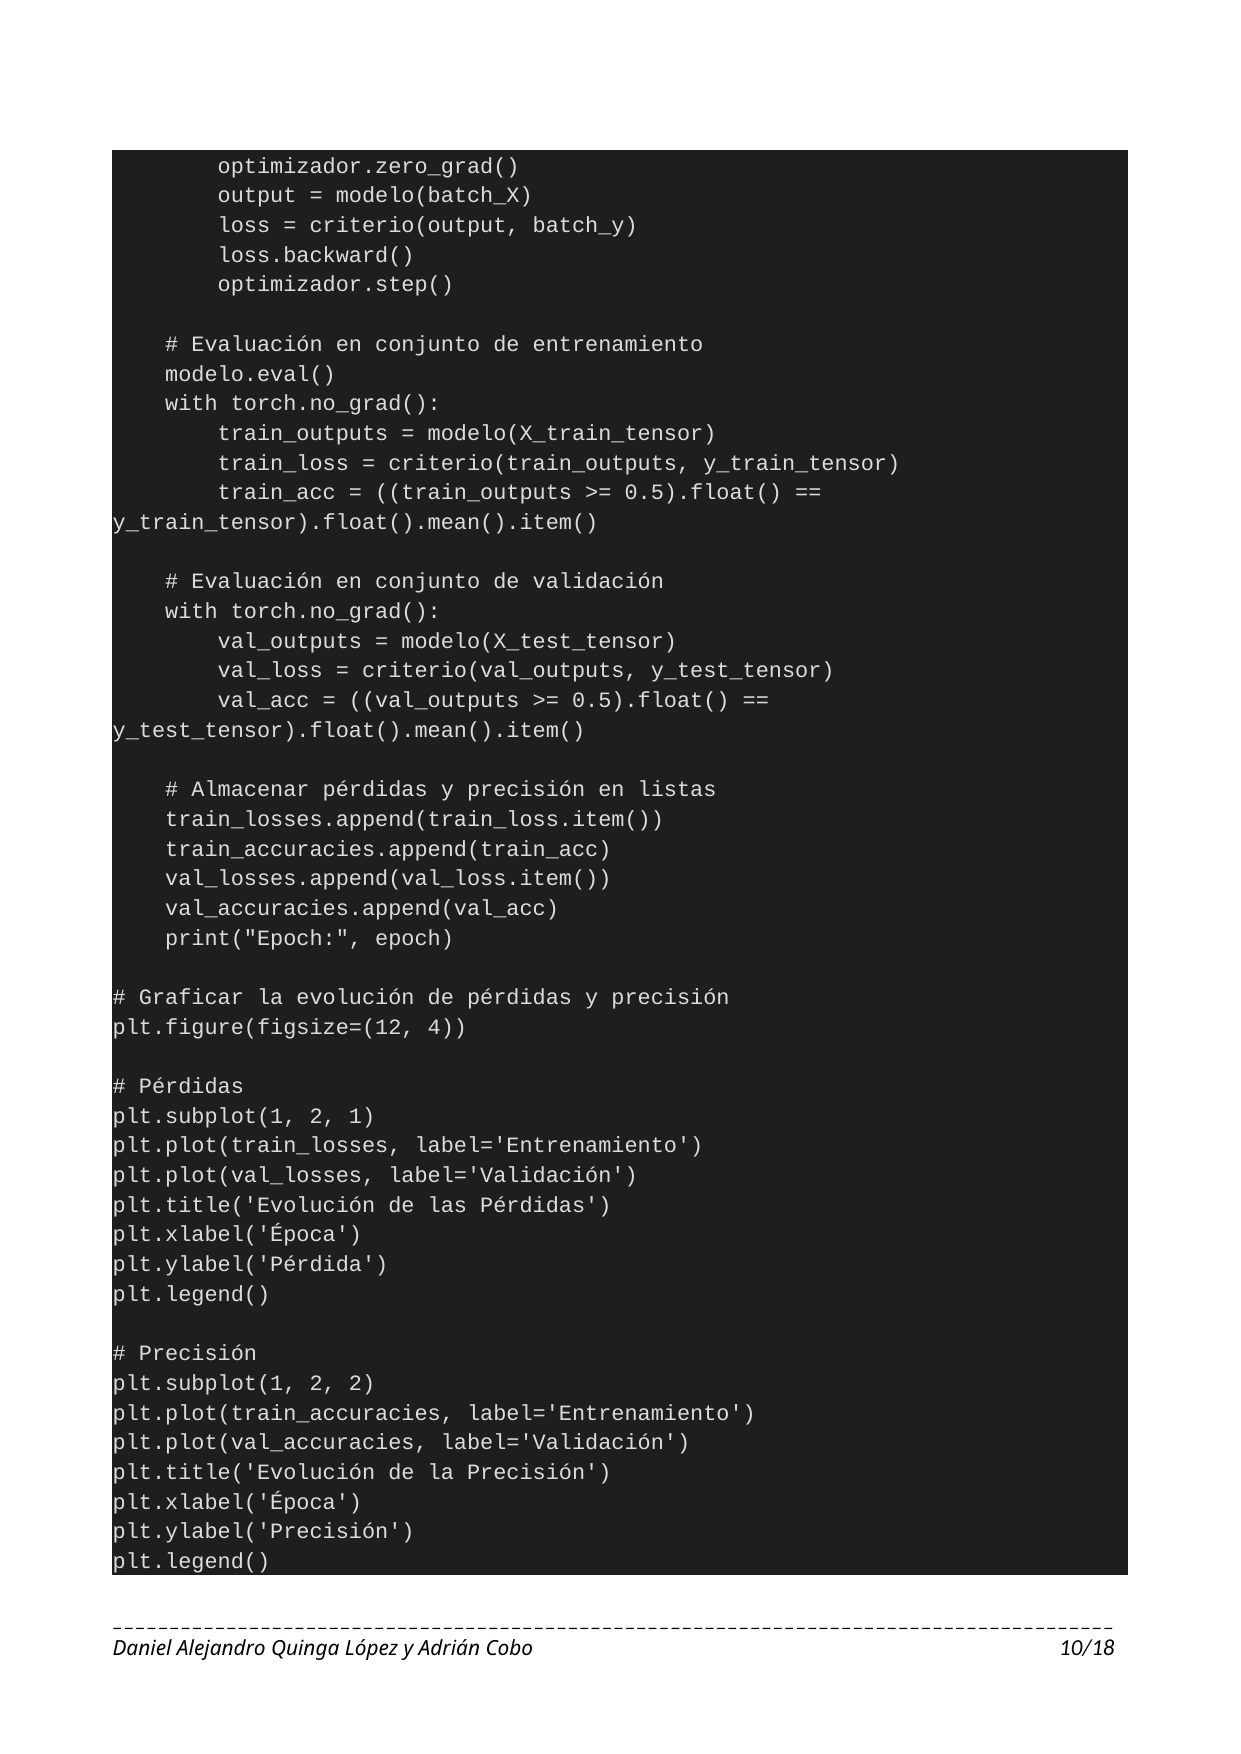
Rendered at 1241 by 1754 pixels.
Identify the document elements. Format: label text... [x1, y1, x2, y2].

text # Graficar la evolución de pérdidas y precisión [112, 981, 1128, 1011]
text plt.plot(train_losses, label='Entrenamiento') [112, 1130, 1128, 1159]
text train_loss = criterio(train_outputs, y_train_tensor) [112, 447, 1128, 477]
text plt.ylabel('Precisión') [112, 1516, 1128, 1545]
text # Evaluación en conjunto de validación [112, 566, 1128, 595]
text plt.xlabel('Época') [112, 1486, 1128, 1516]
text with torch.no_grad(): [112, 595, 1128, 625]
text loss = criterio(output, batch_y) [112, 209, 1128, 239]
text plt.plot(val_accuracies, label='Validación') [112, 1427, 1128, 1456]
text val_accuracies.append(val_acc) [112, 892, 1128, 922]
text plt.figure(figsize=(12, 4)) [112, 1011, 1128, 1041]
text plt.legend() [112, 1278, 1128, 1308]
text # Almacenar pérdidas y precisión en listas [112, 773, 1128, 803]
text optimizador.step() [112, 269, 1128, 298]
text # Precisión [112, 1337, 1128, 1367]
text modelo.eval() [112, 358, 1128, 387]
text plt.subplot(1, 2, 1) [112, 1100, 1128, 1130]
text plt.plot(val_losses, label='Validación') [112, 1159, 1128, 1189]
text optimizador.zero_grad() [112, 150, 1128, 180]
text plt.title('Evolución de la Precisión') [112, 1456, 1128, 1486]
text with torch.no_grad(): [112, 387, 1128, 417]
text output = modelo(batch_X) [112, 180, 1128, 209]
text train_outputs = modelo(X_train_tensor) [112, 417, 1128, 447]
text val_losses.append(val_loss.item()) [112, 862, 1128, 892]
text plt.title('Evolución de las Pérdidas') [112, 1189, 1128, 1219]
text # Pérdidas [112, 1070, 1128, 1100]
text plt.ylabel('Pérdida') [112, 1248, 1128, 1278]
text # Evaluación en conjunto de entrenamiento [112, 328, 1128, 358]
text plt.xlabel('Época') [112, 1219, 1128, 1248]
text val_loss = criterio(val_outputs, y_test_tensor) [112, 655, 1128, 684]
text train_acc = ((train_outputs >= 0.5).float() == y_train_tensor).float().mean().item() [112, 477, 1128, 536]
text val_outputs = modelo(X_test_tensor) [112, 625, 1128, 655]
text plt.plot(train_accuracies, label='Entrenamiento') [112, 1397, 1128, 1427]
text train_losses.append(train_loss.item()) [112, 803, 1128, 833]
text val_acc = ((val_outputs >= 0.5).float() == y_test_tensor).float().mean().item() [112, 684, 1128, 744]
text plt.subplot(1, 2, 2) [112, 1367, 1128, 1397]
text print("Epoch:", epoch) [112, 922, 1128, 952]
text loss.backward() [112, 239, 1128, 269]
text train_accuracies.append(train_acc) [112, 833, 1128, 862]
text plt.legend() [112, 1545, 1128, 1575]
